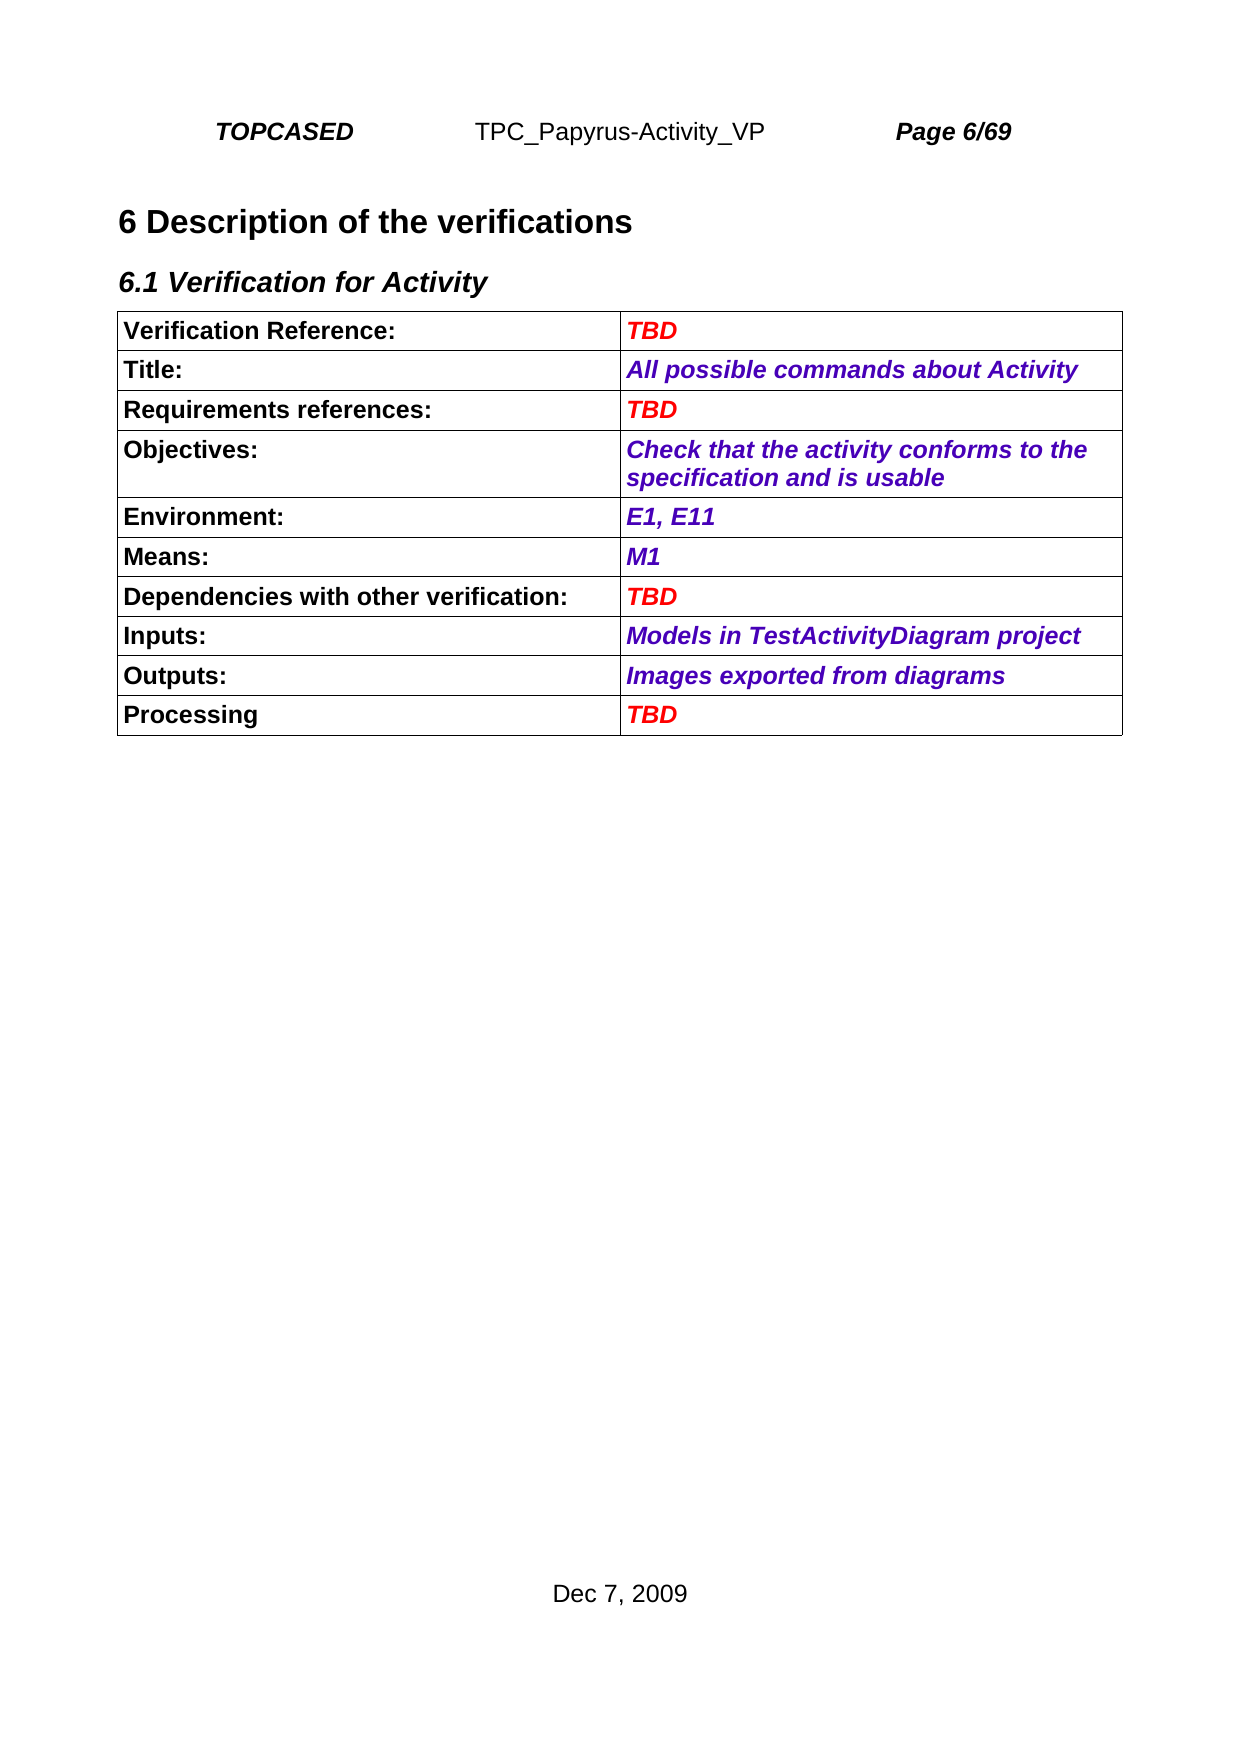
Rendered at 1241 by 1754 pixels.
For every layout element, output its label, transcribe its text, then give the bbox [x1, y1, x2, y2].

subtitle Verification for Activity [118, 266, 1122, 298]
table_cell Inputs: [118, 617, 620, 655]
table_cell Dependencies with other verification: [118, 577, 620, 616]
table_cell TBD [621, 577, 1122, 616]
table_cell Title: [118, 351, 620, 390]
table_cell All possible commands about Activity [621, 351, 1122, 390]
table_cell Images exported from diagrams [621, 656, 1122, 695]
table_cell Environment: [118, 498, 620, 537]
table_cell E1, E11 [621, 498, 1122, 537]
table_cell Requirements references: [118, 391, 620, 430]
table_cell TBD [621, 696, 1122, 735]
subtitle Description of the verifications [118, 204, 1122, 241]
table_cell Models in TestActivityDiagram project [621, 617, 1122, 655]
table_cell M1 [621, 538, 1122, 576]
table_cell Means: [118, 538, 620, 576]
table_cell TBD [621, 391, 1122, 430]
table_cell Processing [118, 696, 620, 735]
table_header TBD [621, 312, 1122, 350]
table_cell Check that the activity conforms to the specification and is usable [621, 431, 1122, 497]
table_cell Outputs: [118, 656, 620, 695]
table_header Verification Reference: [118, 312, 620, 350]
table_cell Objectives: [118, 431, 620, 497]
